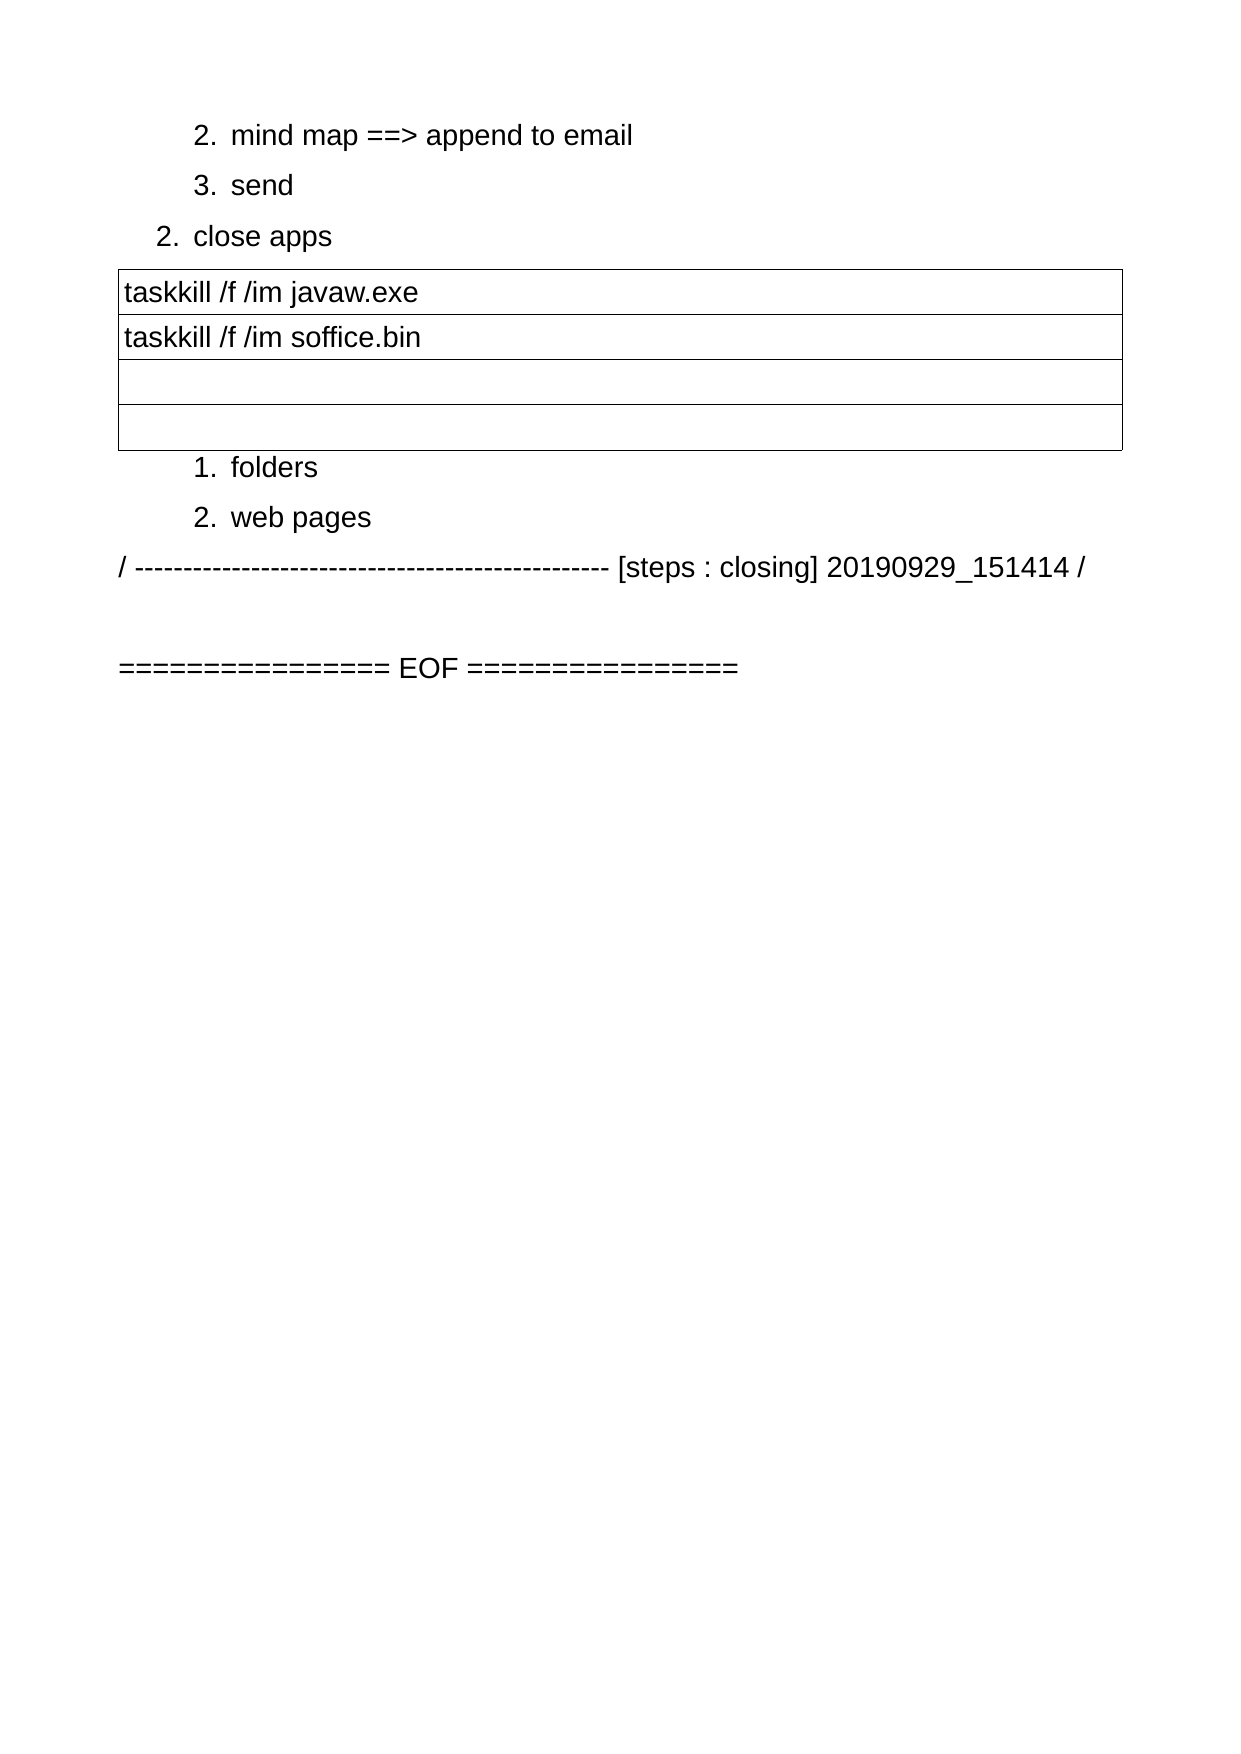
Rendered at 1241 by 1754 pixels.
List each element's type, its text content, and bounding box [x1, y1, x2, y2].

text ================ EOF ================ [118, 651, 1122, 684]
list send [193, 168, 1122, 202]
table_cell [119, 405, 1122, 449]
table_header taskkill /f /im javaw.exe [119, 270, 1122, 314]
list mind map ==> append to email [193, 118, 1122, 152]
table_cell taskkill /f /im soffice.bin [119, 315, 1122, 359]
list close apps [156, 219, 1122, 252]
list web pages [193, 500, 1122, 533]
table_cell [119, 360, 1122, 404]
text / ------------------------------------------------- [steps : closing] 20190929_151414 / [118, 550, 1122, 584]
list folders [193, 451, 1122, 483]
